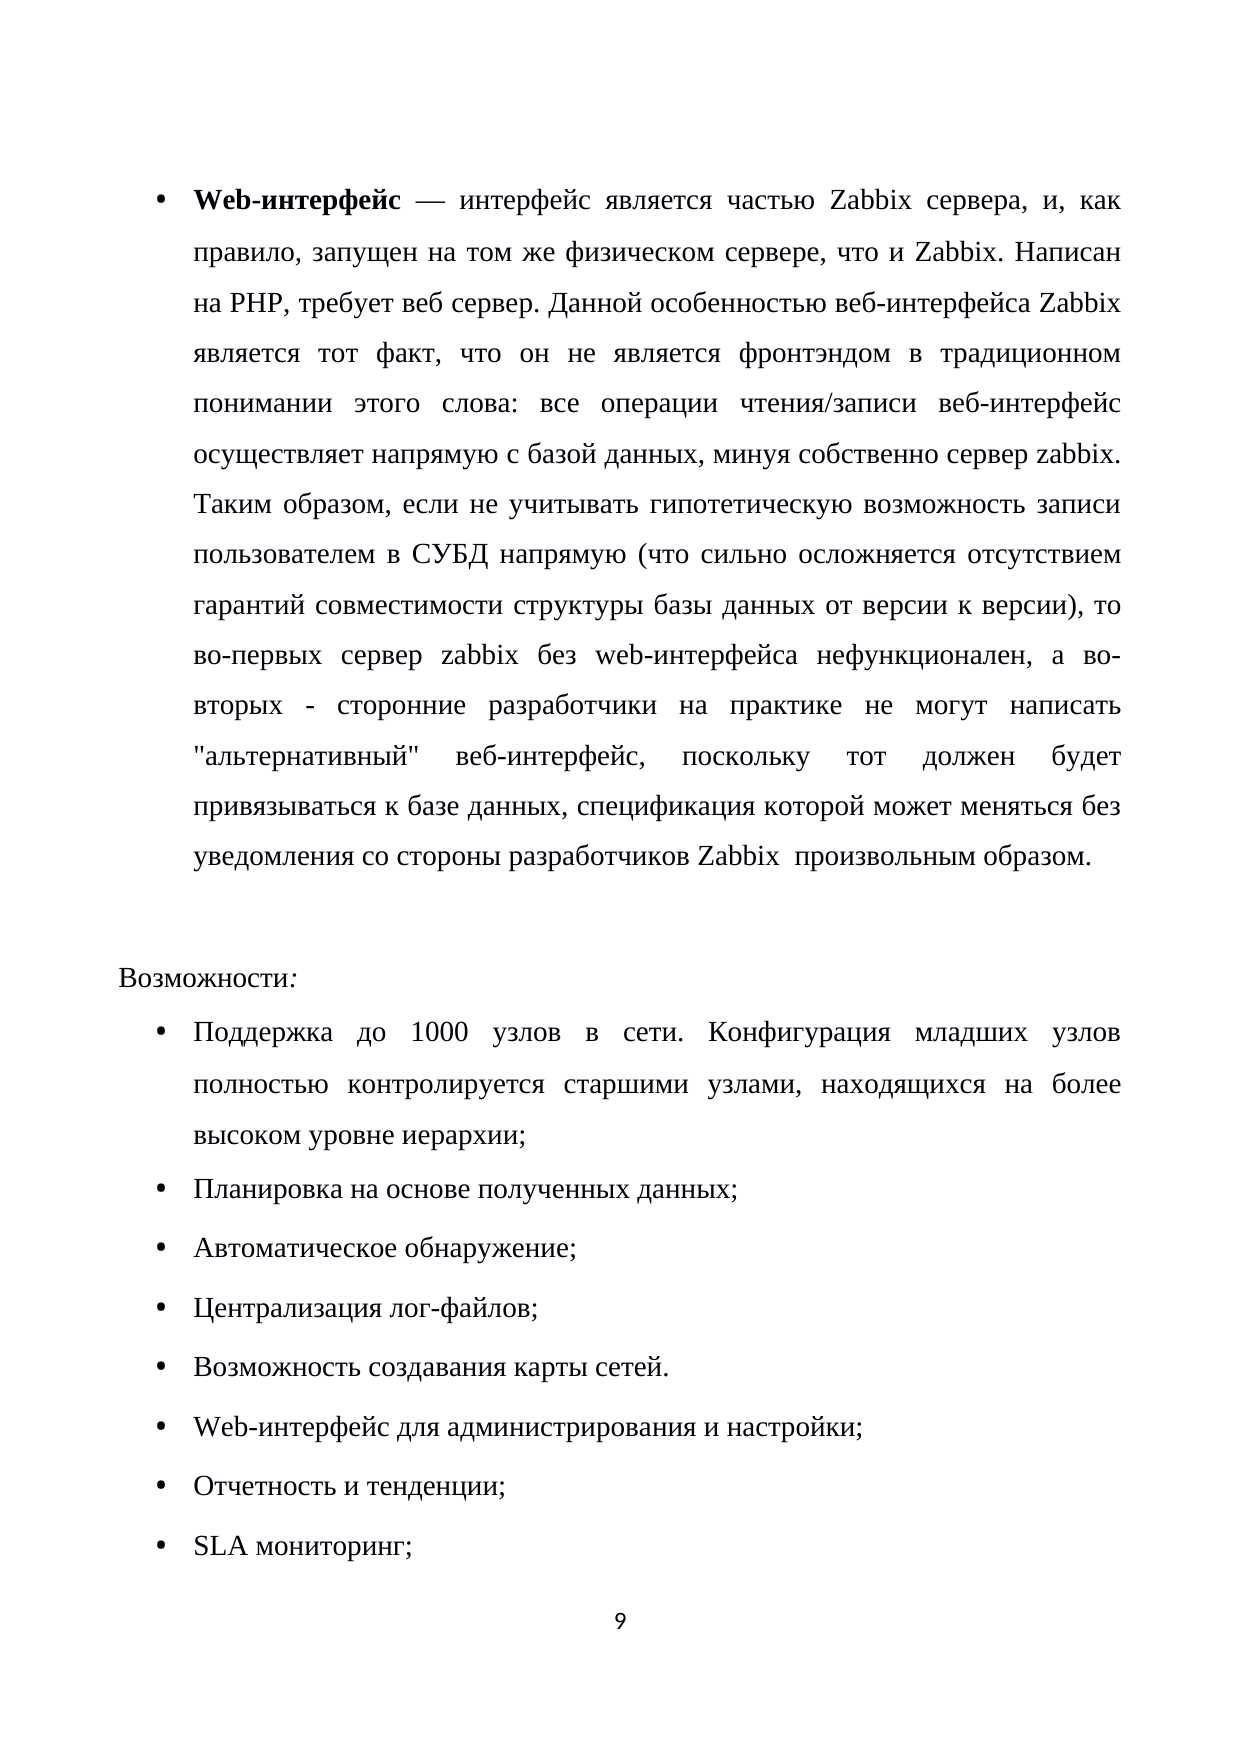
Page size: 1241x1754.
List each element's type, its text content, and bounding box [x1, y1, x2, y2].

list Поддержка до 1000 узлов в сети. Конфигурация младших узлов полностью контролируется старшими узлами, находящихся на более высоком уровне иерархии; [156, 1010, 1122, 1150]
list Централизация лог-файлов; [156, 1286, 1122, 1326]
text Возможности: [118, 960, 1122, 993]
list Возможность создавания карты сетей. [156, 1346, 1122, 1385]
list Планировка на основе полученных данных; [156, 1167, 1122, 1207]
list Автоматическое обнаружение; [156, 1227, 1122, 1266]
list Web-интерфейс для администрирования и настройки; [156, 1405, 1122, 1445]
list SLA мониторинг; [156, 1524, 1122, 1564]
list Web-интерфейс — интерфейс является частью Zabbix сервера, и, как правило, запущен на том же физическом сервере, что и Zabbix. Написан на PHP, требует веб сервер. Данной особенностью веб-интерфейса Zabbix является тот факт, что он не является фронтэндом в традиционном понимании этого слова: все операции чтения/записи веб-интерфейс осуществляет напрямую с базой данных, минуя собственно сервер zabbix. Таким образом, если не учитывать гипотетическую возможность записи пользователем в СУБД напрямую (что сильно осложняется отсутствием гарантий совместимости структуры базы данных от версии к версии), то во-первых сервер zabbix без web-интерфейса нефункционален, а во-вторых - сторонние разработчики на практике не могут написать "альтернативный" веб-интерфейс, поскольку тот должен будет привязываться к базе данных, спецификация которой может меняться без уведомления со стороны разработчиков Zabbix произвольным образом. [156, 178, 1122, 872]
list Отчетность и тенденции; [156, 1464, 1122, 1504]
